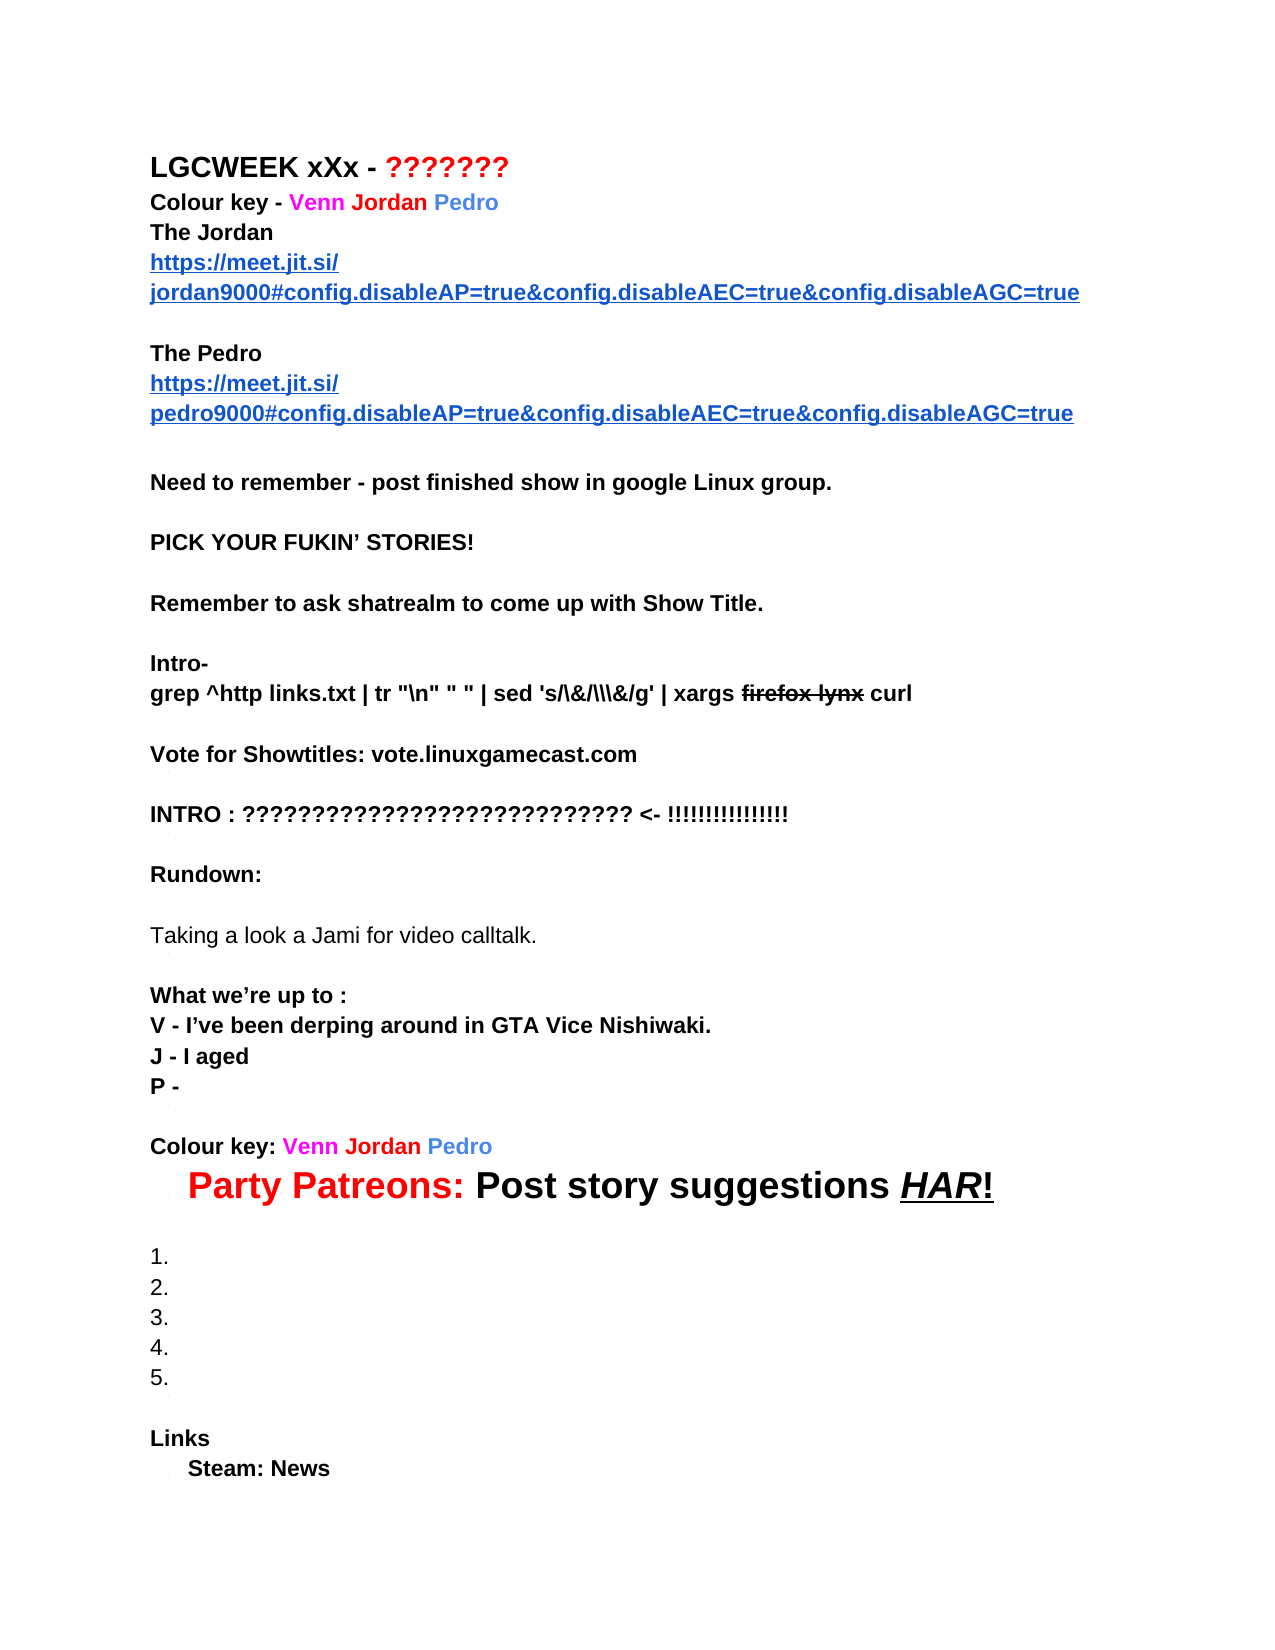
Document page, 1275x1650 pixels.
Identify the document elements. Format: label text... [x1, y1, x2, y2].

text Party Patreons: Post story suggestions HAR! [150, 1163, 1125, 1207]
text Colour key: Venn Jordan Pedro [150, 1133, 1125, 1160]
text INTRO : ???????????????????????????? <- !!!!!!!!!!!!!!!! [150, 801, 1125, 827]
text P - [150, 1073, 1125, 1099]
text 4. [150, 1334, 1125, 1360]
text Remember to ask shatrealm to come up with Show Title. [150, 589, 1125, 616]
text Colour key - Venn Jordan Pedro [150, 188, 1125, 215]
text The Jordan [150, 219, 1125, 245]
text https://meet.jit.si/pedro9000#config.disableAP=true&config.disableAEC=true&config.disableAGC=true [150, 370, 1125, 426]
text J - I aged [150, 1043, 1125, 1069]
text 5. [150, 1364, 1125, 1391]
text Need to remember - post finished show in google Linux group. [150, 469, 1125, 495]
text Intro- [150, 650, 1125, 676]
text Links [150, 1424, 1125, 1451]
text grep ^http links.txt | tr "\n" " " | sed 's/\&/\\\&/g' | xargs firefox lynx curl [150, 680, 1125, 707]
text 1. [150, 1243, 1125, 1270]
text PICK YOUR FUKIN’ STORIES! [150, 529, 1125, 556]
text Steam: News [150, 1455, 1125, 1481]
text The Pedro [150, 339, 1125, 366]
text Rundown: [150, 861, 1125, 888]
text https://meet.jit.si/jordan9000#config.disableAP=true&config.disableAEC=true&config.disableAGC=true [150, 249, 1125, 306]
text V - I’ve been derping around in GTA Vice Nishiwaki. [150, 1012, 1125, 1039]
text What we’re up to : [150, 982, 1125, 1009]
text 2. [150, 1273, 1125, 1300]
text 3. [150, 1304, 1125, 1330]
text Taking a look a Jami for video calltalk. [150, 922, 1125, 948]
text LGCWEEK xXx - ??????? [150, 150, 1125, 183]
text Vote for Showtitles: vote.linuxgamecast.com [150, 741, 1125, 767]
